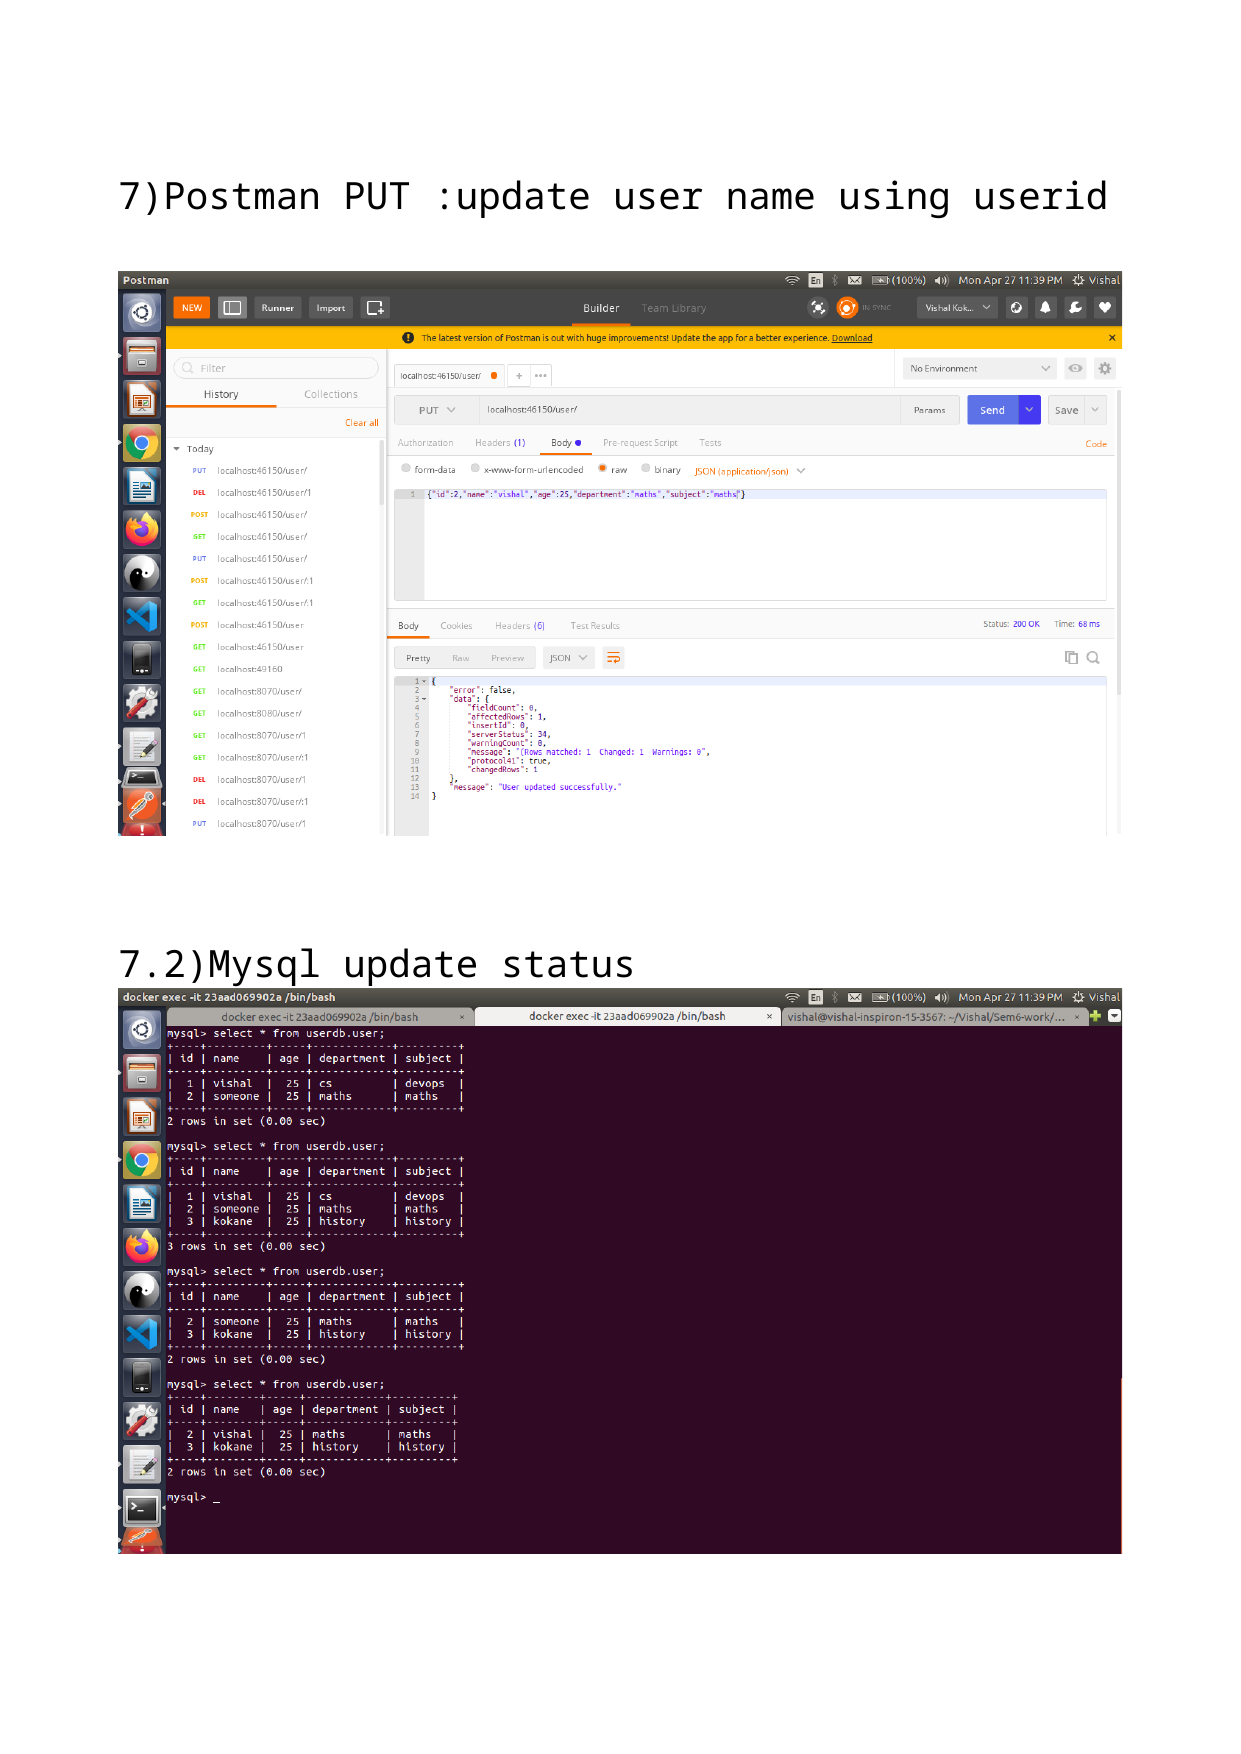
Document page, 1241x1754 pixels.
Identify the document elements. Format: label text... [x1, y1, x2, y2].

text 7)Postman PUT :update user name using userid [118, 169, 1122, 220]
picture [118, 988, 1123, 1554]
picture [118, 271, 1123, 836]
text 7.2)Mysql update status [118, 938, 1122, 988]
